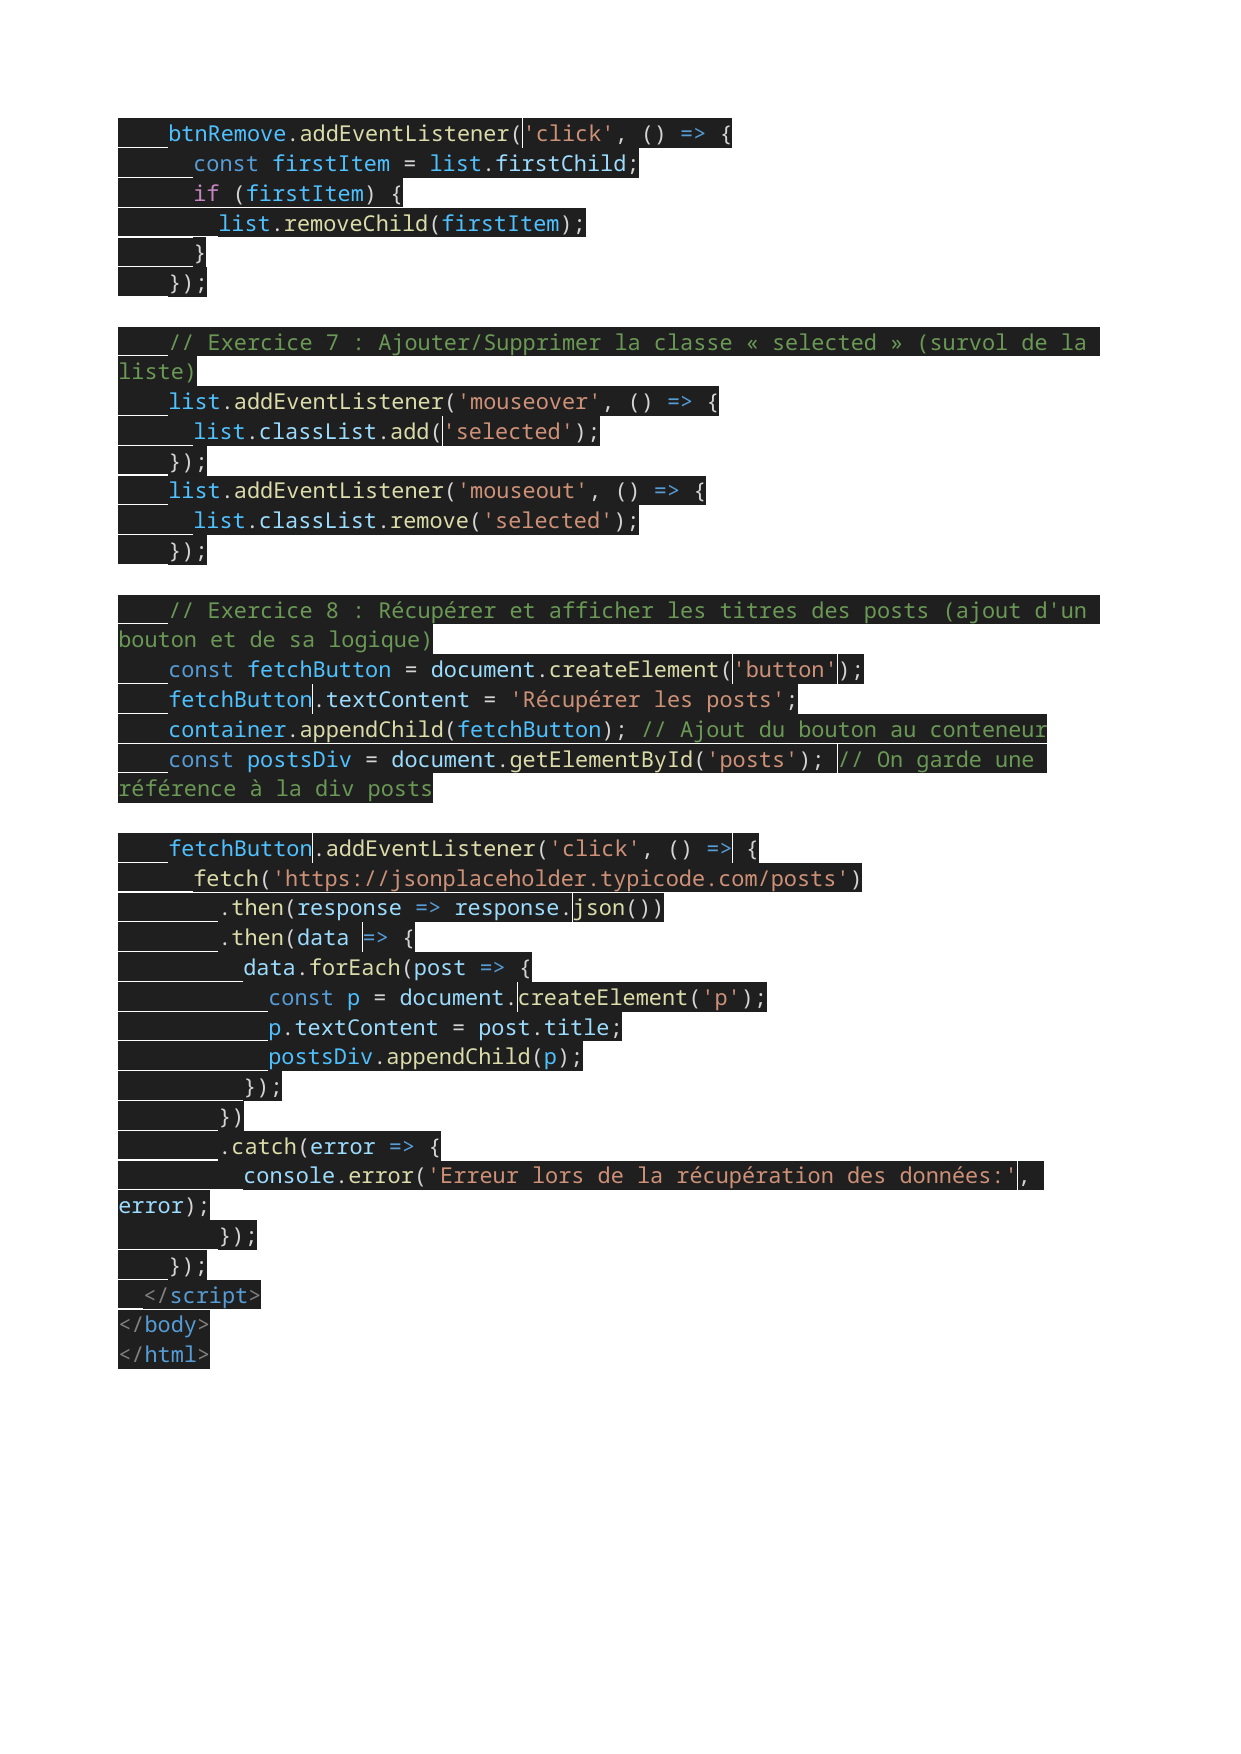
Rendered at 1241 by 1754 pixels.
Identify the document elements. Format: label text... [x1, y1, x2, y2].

text // Exercice 7 : Ajouter/Supprimer la classe « selected » (survol de la liste) [118, 327, 1122, 386]
text </html> [118, 1339, 1122, 1369]
text if (firstItem) { [118, 178, 1122, 207]
text .catch(error => { [118, 1131, 1122, 1161]
text </script> [118, 1280, 1122, 1309]
text } [118, 237, 1122, 267]
text fetchButton.addEventListener('click', () => { [118, 833, 1122, 863]
text const fetchButton = document.createElement('button'); [118, 654, 1122, 684]
text console.error('Erreur lors de la récupération des données:', error); [118, 1161, 1122, 1220]
text const firstItem = list.firstChild; [118, 148, 1122, 178]
text }); [118, 446, 1122, 476]
text postsDiv.appendChild(p); [118, 1041, 1122, 1071]
text list.classList.remove('selected'); [118, 505, 1122, 535]
text }); [118, 535, 1122, 565]
text }); [118, 1220, 1122, 1250]
text </body> [118, 1309, 1122, 1339]
text // Exercice 8 : Récupérer et afficher les titres des posts (ajout d'un bouton et de sa logique) [118, 594, 1122, 654]
text data.forEach(post => { [118, 952, 1122, 982]
text fetch('https://jsonplaceholder.typicode.com/posts') [118, 863, 1122, 892]
text }); [118, 267, 1122, 297]
text .then(response => response.json()) [118, 892, 1122, 922]
text }); [118, 1071, 1122, 1101]
text container.appendChild(fetchButton); // Ajout du bouton au conteneur [118, 714, 1122, 743]
text list.addEventListener('mouseover', () => { [118, 386, 1122, 416]
text }) [118, 1101, 1122, 1131]
text }); [118, 1250, 1122, 1280]
text p.textContent = post.title; [118, 1012, 1122, 1041]
text const postsDiv = document.getElementById('posts'); // On garde une référence à la div posts [118, 743, 1122, 803]
text list.classList.add('selected'); [118, 416, 1122, 446]
text list.addEventListener('mouseout', () => { [118, 476, 1122, 505]
text .then(data => { [118, 922, 1122, 952]
text fetchButton.textContent = 'Récupérer les posts'; [118, 684, 1122, 714]
text const p = document.createElement('p'); [118, 982, 1122, 1012]
text btnRemove.addEventListener('click', () => { [118, 118, 1122, 148]
text list.removeChild(firstItem); [118, 207, 1122, 237]
